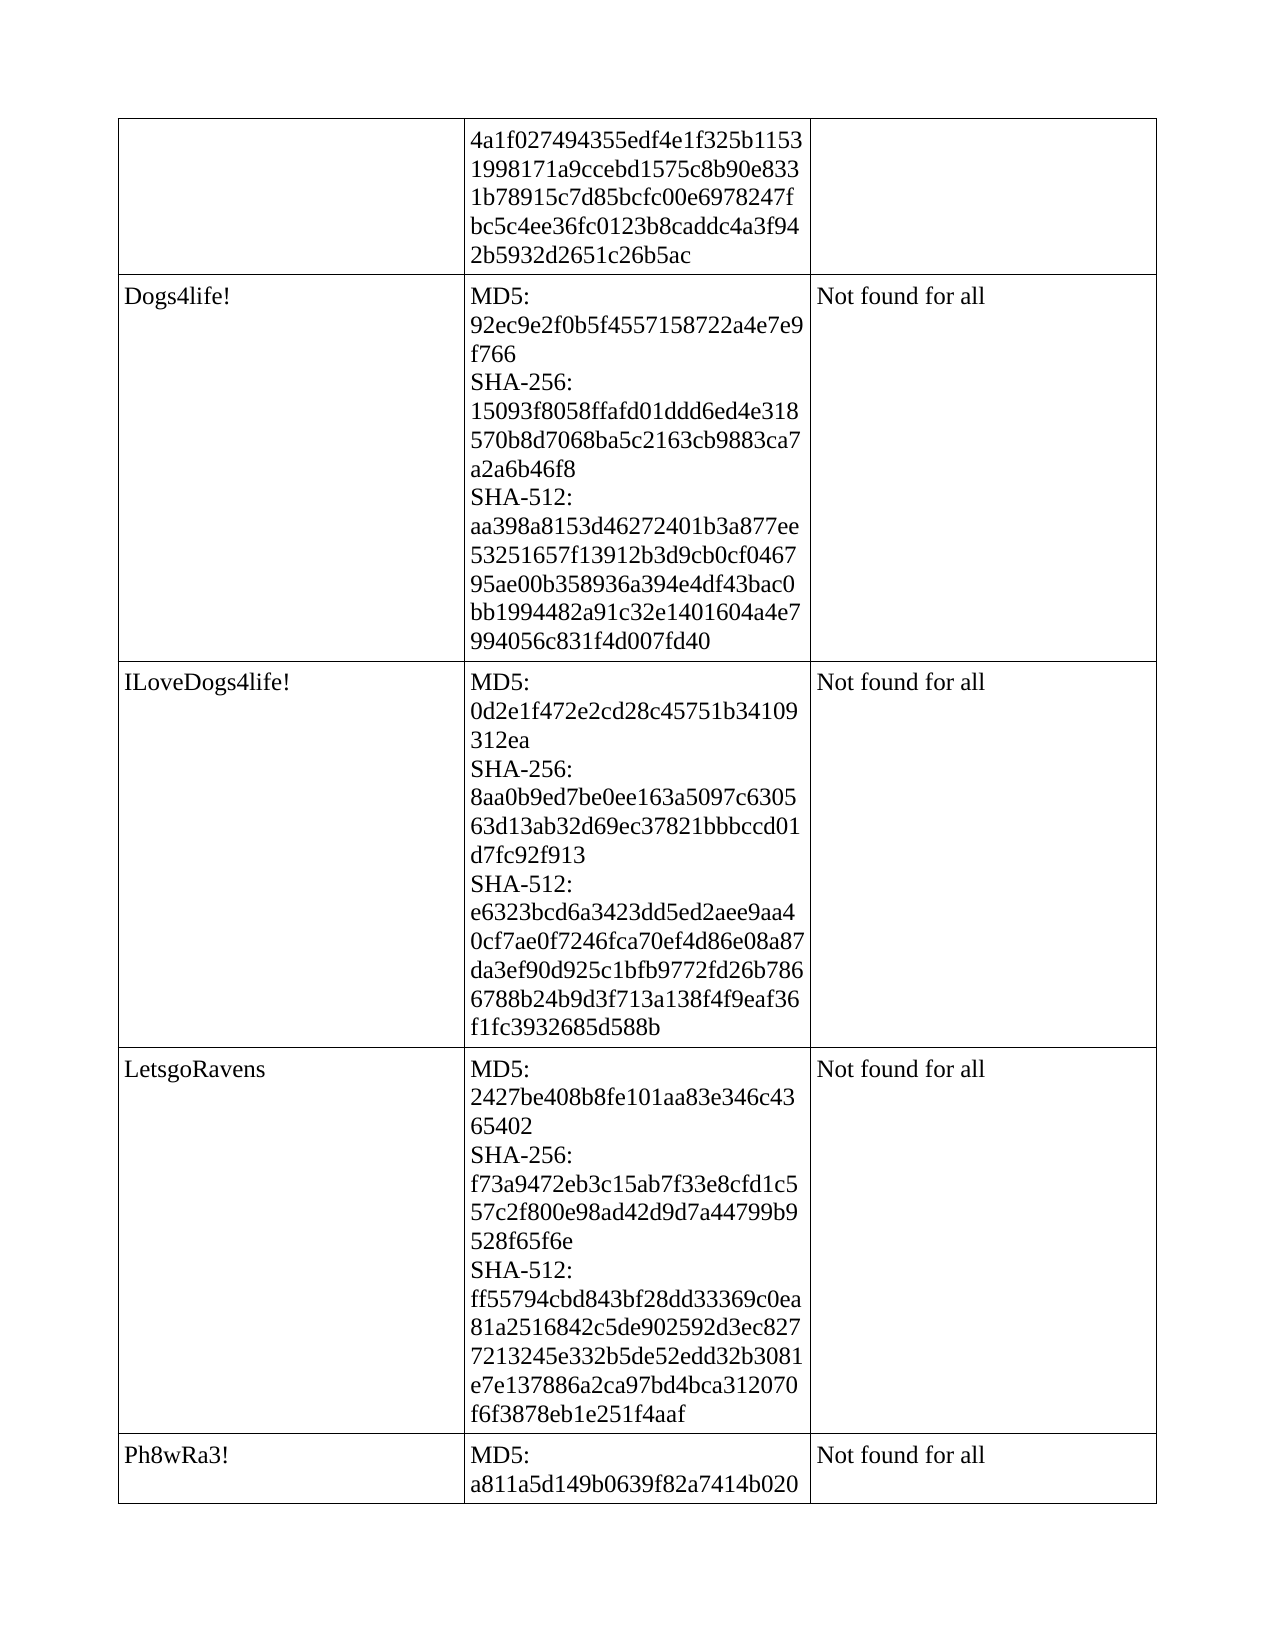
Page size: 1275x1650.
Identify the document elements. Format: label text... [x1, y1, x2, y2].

table_cell [811, 119, 1156, 274]
table_cell MD5: a811a5d149b0639f82a7414b020 [465, 1434, 810, 1503]
table_cell LetsgoRavens [119, 1048, 464, 1433]
table_cell MD5: 2427be408b8fe101aa83e346c4365402 SHA-256: f73a9472eb3c15ab7f33e8cfd1c557c2f800e98ad42d9d7a44799b9528f65f6e SHA-512: ff55794cbd843bf28dd33369c0ea81a2516842c5de902592d3ec8277213245e332b5de52edd32b3081e7e137886a2ca97bd4bca312070f6f3878eb1e251f4aaf [465, 1048, 810, 1433]
table_cell Not found for all [811, 275, 1156, 661]
table_cell MD5: 92ec9e2f0b5f4557158722a4e7e9f766 SHA-256: 15093f8058ffafd01ddd6ed4e318570b8d7068ba5c2163cb9883ca7a2a6b46f8 SHA-512: aa398a8153d46272401b3a877ee53251657f13912b3d9cb0cf046795ae00b358936a394e4df43bac0bb1994482a91c32e1401604a4e7994056c831f4d007fd40 [465, 275, 810, 661]
table_cell Dogs4life! [119, 275, 464, 661]
table_cell MD5: 0d2e1f472e2cd28c45751b34109312ea SHA-256: 8aa0b9ed7be0ee163a5097c630563d13ab32d69ec37821bbbccd01d7fc92f913 SHA-512: e6323bcd6a3423dd5ed2aee9aa40cf7ae0f7246fca70ef4d86e08a87da3ef90d925c1bfb9772fd26b7866788b24b9d3f713a138f4f9eaf36f1fc3932685d588b [465, 662, 810, 1047]
table_cell Not found for all [811, 662, 1156, 1047]
table_cell [119, 119, 464, 274]
table_cell ILoveDogs4life! [119, 662, 464, 1047]
table_cell Not found for all [811, 1048, 1156, 1433]
table_cell 4a1f027494355edf4e1f325b11531998171a9ccebd1575c8b90e8331b78915c7d85bcfc00e6978247fbc5c4ee36fc0123b8caddc4a3f942b5932d2651c26b5ac [465, 119, 810, 274]
table_cell Not found for all [811, 1434, 1156, 1503]
table_cell Ph8wRa3! [119, 1434, 464, 1503]
